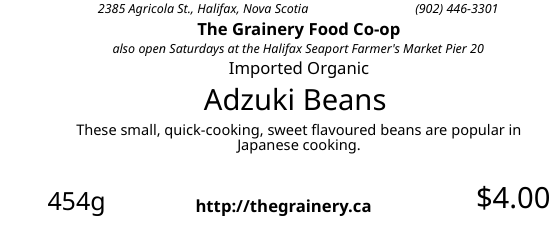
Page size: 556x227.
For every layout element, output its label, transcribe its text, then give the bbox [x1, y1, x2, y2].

table_cell http://thegrainery.ca [151, 175, 415, 217]
table_cell Imported Organic Adzuki Beans These small, quick-cooking, sweet flavoured beans are popular in Japanese cooking. [47, 57, 550, 175]
table_cell 454g [47, 175, 151, 217]
table_header 2385 Agricola St., Halifax, Nova Scotia (902) 446-3301 The Grainery Food Co-op also open Saturdays at the Halifax Seaport Farmer's Market Pier 20 [47, 0, 550, 57]
table_cell $4.00 [415, 175, 550, 217]
